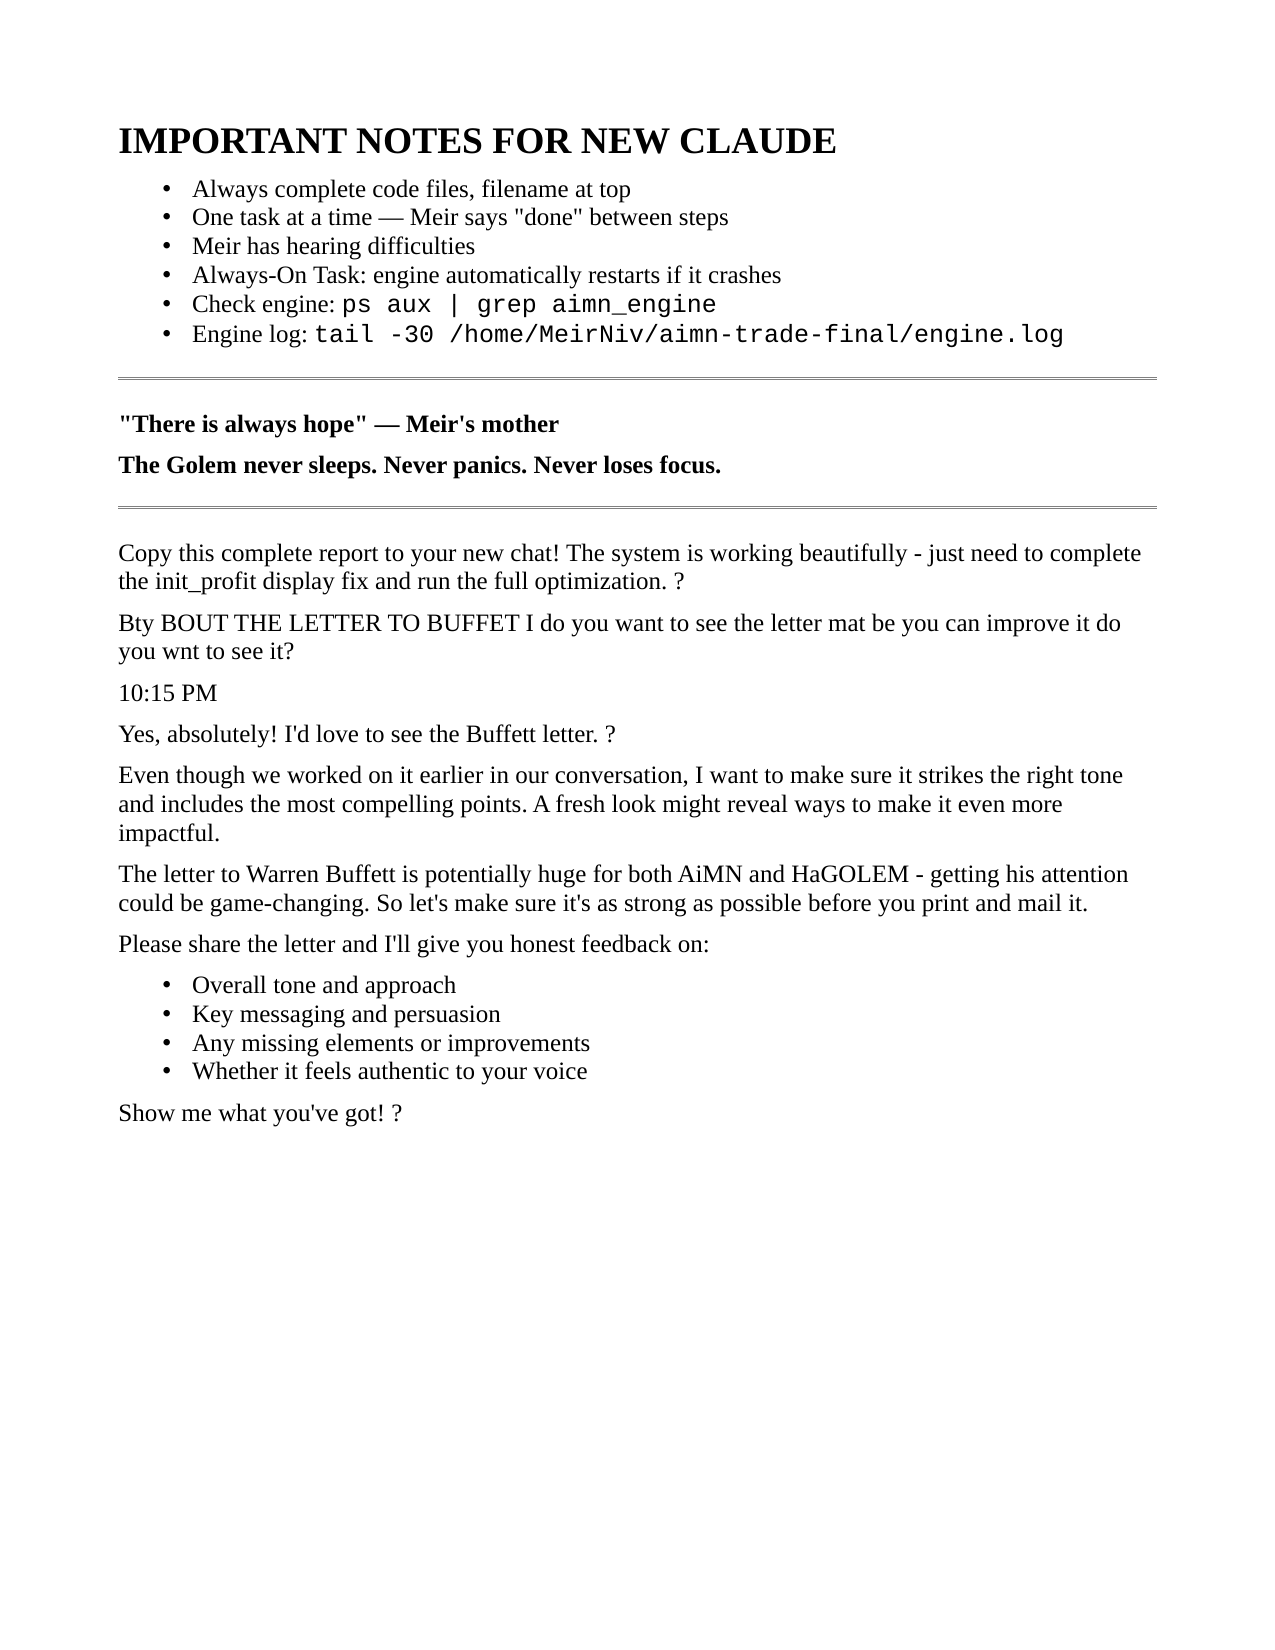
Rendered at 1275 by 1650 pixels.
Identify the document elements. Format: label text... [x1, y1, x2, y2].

list Always-On Task: engine automatically restarts if it crashes [162, 260, 1157, 289]
text "There is always hope" — Meir's mother [118, 409, 1157, 438]
list Always complete code files, filename at top [162, 174, 1157, 202]
list One task at a time — Meir says "done" between steps [162, 202, 1157, 231]
list Engine log: tail -30 /home/MeirNiv/aimn-trade-final/engine.log [162, 319, 1157, 350]
list Check engine: ps aux | grep aimn_engine [162, 289, 1157, 319]
subtitle IMPORTANT NOTES FOR NEW CLAUDE [118, 118, 1157, 161]
list Overall tone and approach [162, 970, 1157, 999]
list Whether it feels authentic to your voice [162, 1056, 1157, 1085]
list Any missing elements or improvements [162, 1028, 1157, 1056]
text Show me what you've got! ? [118, 1098, 1157, 1126]
text 10:15 PM [118, 678, 1157, 706]
text Yes, absolutely! I'd love to see the Buffett letter. ? [118, 719, 1157, 748]
text The letter to Warren Buffett is potentially huge for both AiMN and HaGOLEM - getting his attention could be game-changing. So let's make sure it's as strong as possible before you print and mail it. [118, 859, 1157, 916]
text Bty BOUT THE LETTER TO BUFFET I do you want to see the letter mat be you can improve it do you wnt to see it? [118, 608, 1157, 665]
text Even though we worked on it earlier in our conversation, I want to make sure it strikes the right tone and includes the most compelling points. A fresh look might reveal ways to make it even more impactful. [118, 760, 1157, 846]
text Please share the letter and I'll give you honest feedback on: [118, 929, 1157, 958]
list Key messaging and persuasion [162, 999, 1157, 1028]
text The Golem never sleeps. Never panics. Never loses focus. [118, 450, 1157, 479]
text Copy this complete report to your new chat! The system is working beautifully - just need to complete the init_profit display fix and run the full optimization. ? [118, 538, 1157, 595]
list Meir has hearing difficulties [162, 231, 1157, 260]
